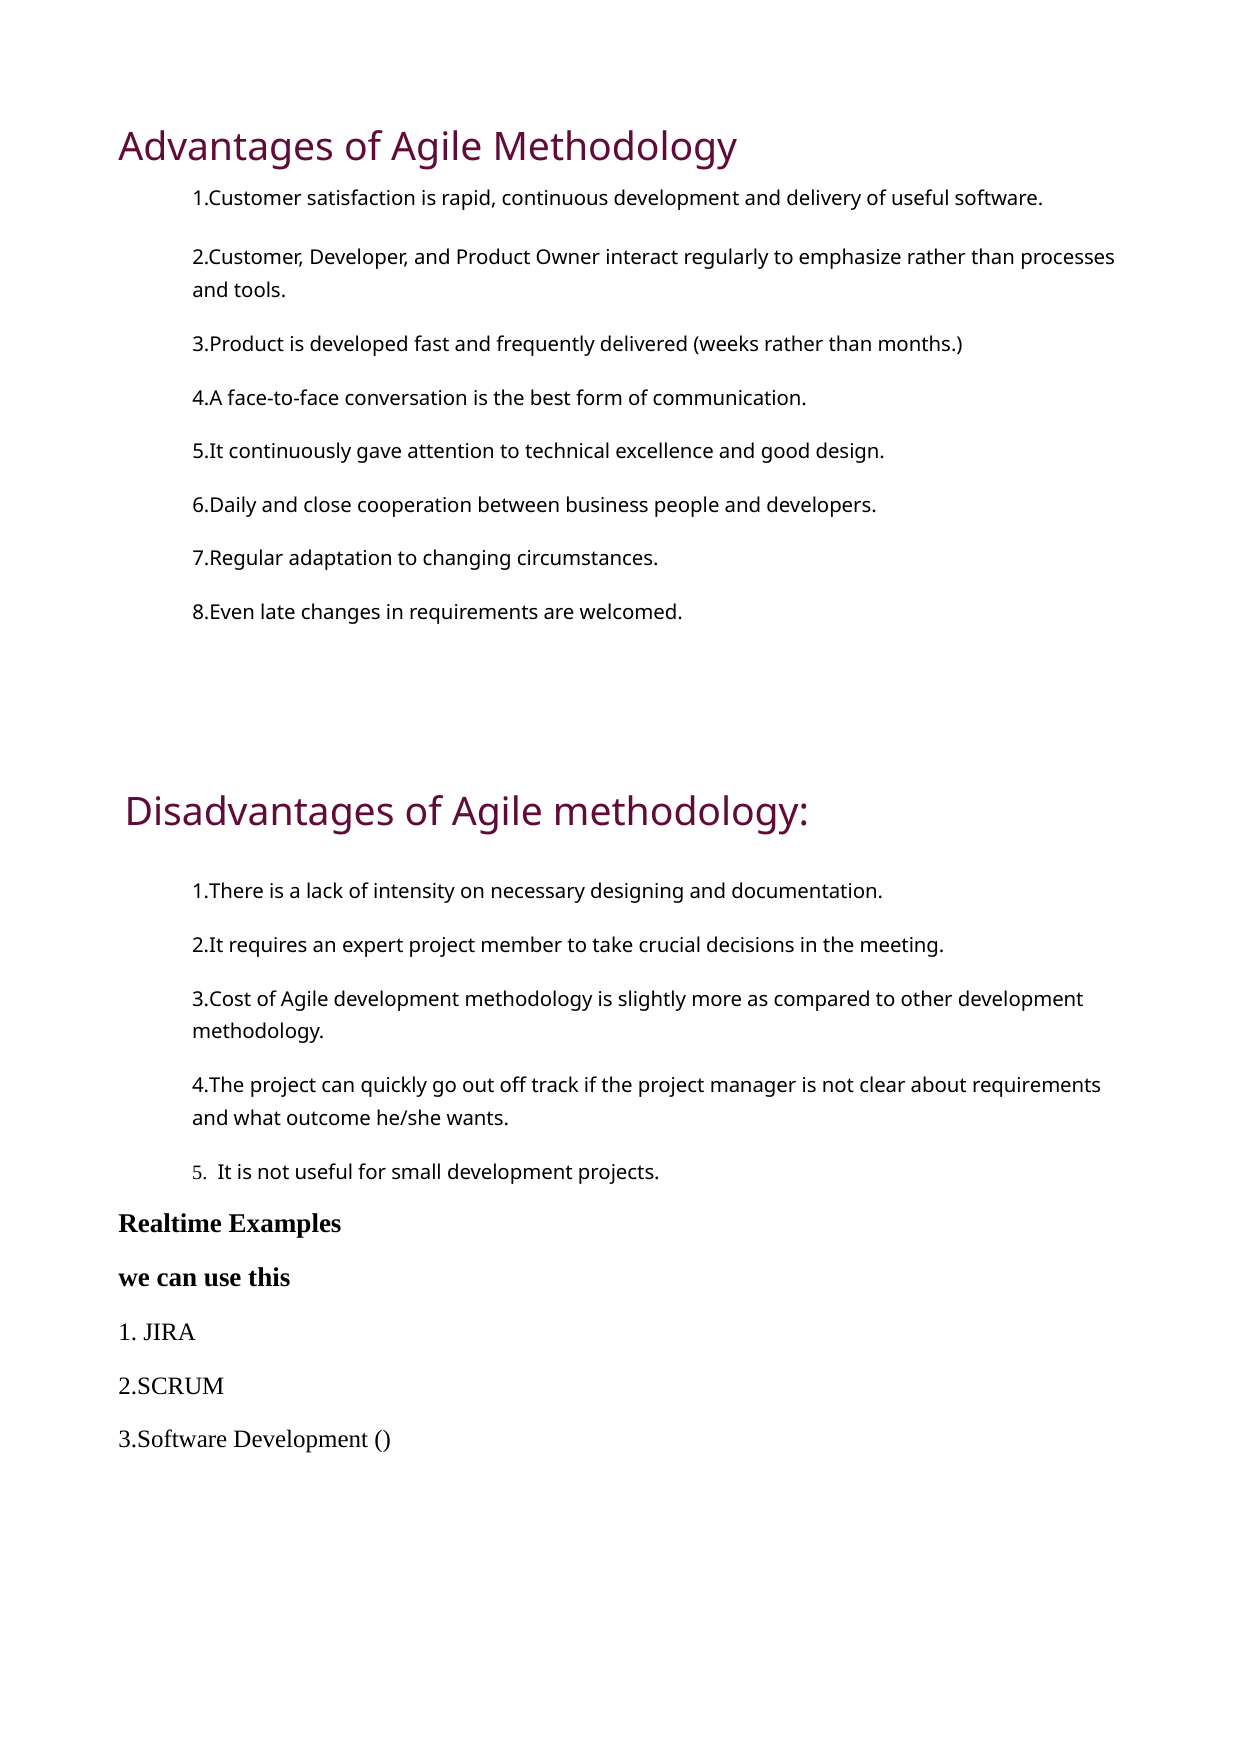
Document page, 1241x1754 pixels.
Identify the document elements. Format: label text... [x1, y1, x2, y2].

list Cost of Agile development methodology is slightly more as compared to other development methodology. [118, 979, 1122, 1045]
text 7.Regular adaptation to changing circumstances. [192, 539, 1122, 572]
text 3.Product is developed fast and frequently delivered (weeks rather than months.) [192, 324, 1122, 357]
list There is a lack of intensity on necessary designing and documentation. [118, 872, 1122, 905]
text 5.It continuously gave attention to technical excellence and good design. [192, 432, 1122, 464]
text 1.Customer satisfaction is rapid, continuous development and delivery of useful software. [192, 184, 1122, 212]
list It is not useful for small development projects. [118, 1152, 1122, 1185]
text Realtime Examples [118, 1206, 1122, 1239]
list The project can quickly go out off track if the project manager is not clear about requirements and what outcome he/she wants. [118, 1066, 1122, 1131]
text we can use this [118, 1259, 1122, 1292]
text Disadvantages of Agile methodology: [118, 784, 1122, 837]
text 3.Software Development () [118, 1420, 1122, 1453]
text 4.A face-to-face conversation is the best form of communication. [192, 378, 1122, 411]
text 6.Daily and close cooperation between business people and developers. [192, 485, 1122, 518]
text 2.SCRUM [118, 1367, 1122, 1399]
text 2.Customer, Developer, and Product Owner interact regularly to emphasize rather than processes and tools. [192, 238, 1122, 303]
text 1. JIRA [118, 1313, 1122, 1346]
text 8.Even late changes in requirements are welcomed. [192, 593, 1122, 625]
subtitle Advantages of Agile Methodology [118, 118, 1122, 171]
list It requires an expert project member to take crucial decisions in the meeting. [118, 926, 1122, 958]
